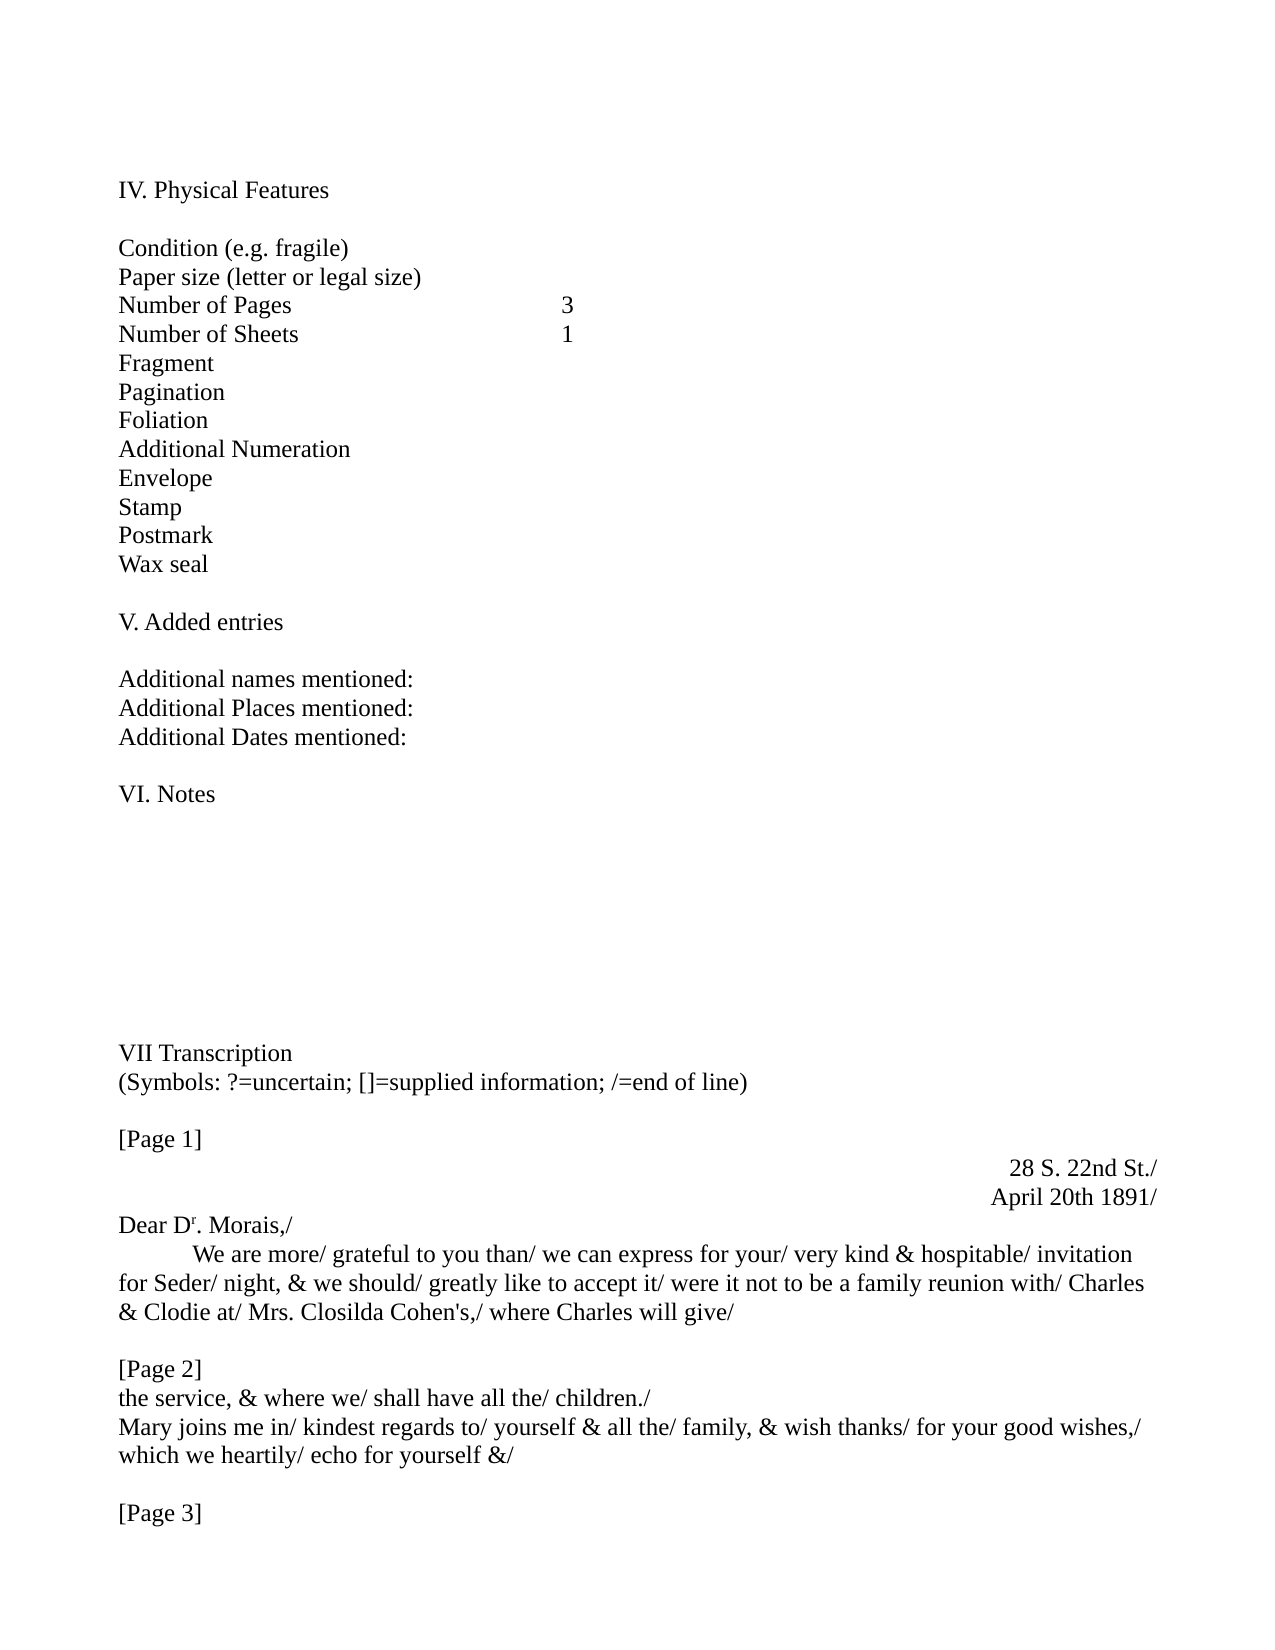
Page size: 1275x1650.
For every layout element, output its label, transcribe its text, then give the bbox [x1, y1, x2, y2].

text VII Transcription [118, 1038, 1157, 1067]
text Foliation [118, 406, 1157, 434]
text IV. Physical Features [118, 176, 1157, 204]
text Fragment [118, 348, 1157, 377]
text Pagination [118, 377, 1157, 406]
text Additional names mentioned: [118, 664, 1157, 693]
text Number of Sheets 1 [118, 319, 1157, 348]
text April 20th 1891/ [118, 1182, 1157, 1211]
text VI. Notes [118, 779, 1157, 808]
text [Page 1] [118, 1124, 1157, 1153]
text Additional Places mentioned: [118, 693, 1157, 722]
text [Page 3] [118, 1498, 1157, 1527]
text Stamp [118, 492, 1157, 521]
text Mary joins me in/ kindest regards to/ yourself & all the/ family, & wish thanks/ for your good wishes,/ which we heartily/ echo for yourself &/ [118, 1412, 1157, 1469]
text [Page 2] [118, 1354, 1157, 1383]
text Dear Dr. Morais,/ [118, 1211, 1157, 1239]
text the service, & where we/ shall have all the/ children./ [118, 1383, 1157, 1412]
text Condition (e.g. fragile) [118, 233, 1157, 262]
text We are more/ grateful to you than/ we can express for your/ very kind & hospitable/ invitation for Seder/ night, & we should/ greatly like to accept it/ were it not to be a family reunion with/ Charles & Clodie at/ Mrs. Closilda Cohen's,/ where Charles will give/ [118, 1239, 1157, 1326]
text Envelope [118, 463, 1157, 492]
text Postma rk [118, 521, 1157, 549]
text Wax seal [118, 549, 1157, 578]
text 28 S. 22nd St./ [118, 1153, 1157, 1182]
text Paper size (letter or legal size) [118, 262, 1157, 291]
text Number of Pages 3 [118, 291, 1157, 319]
text V. Added entries [118, 607, 1157, 636]
text (Symbols: ?=uncertain; []=supplied information; /=end of line) [118, 1067, 1157, 1096]
text Additional Numeration [118, 434, 1157, 463]
text Additional Dates mentioned: [118, 722, 1157, 751]
